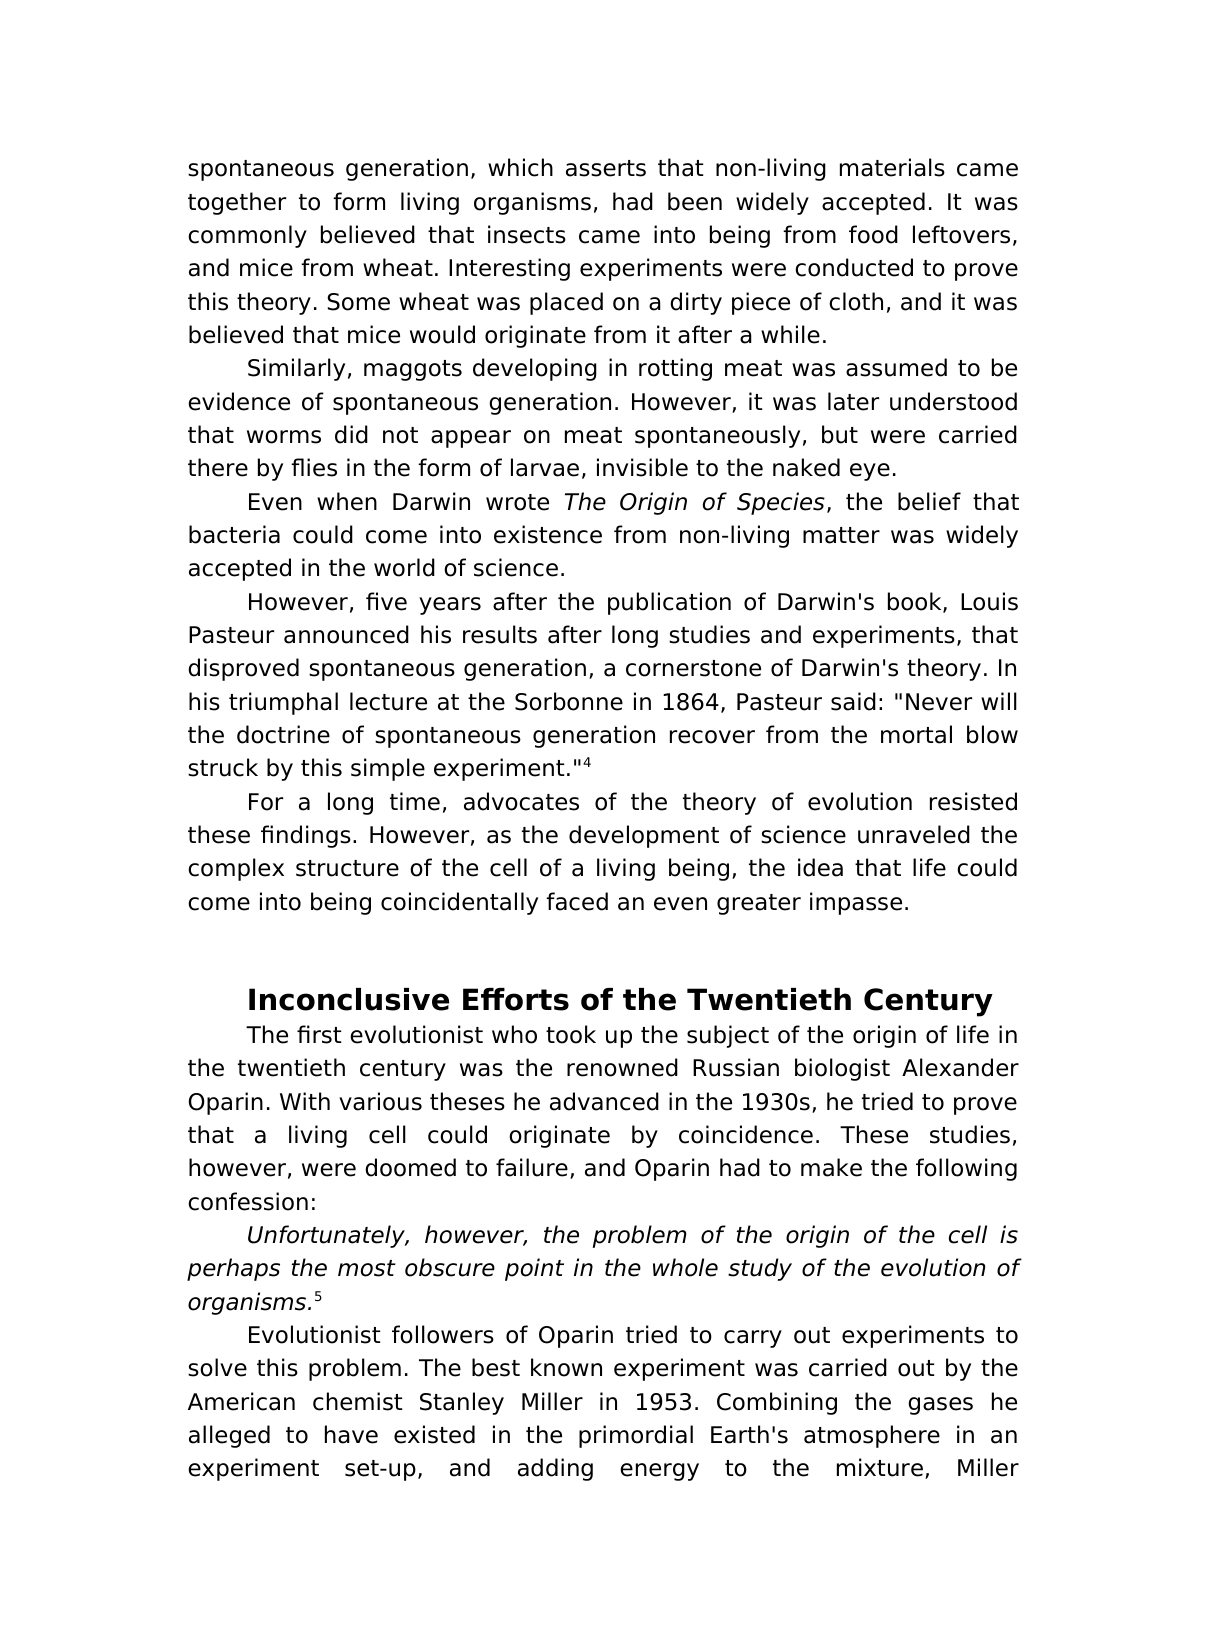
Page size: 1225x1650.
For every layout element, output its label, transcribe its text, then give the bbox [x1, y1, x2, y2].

text Unfortunately, however, the problem of the origin of the cell is perhaps the most obscure point in the whole study of the evolution of organisms.5 [187, 1217, 1020, 1317]
text The first evolutionist who took up the subject of the origin of life in the twentieth century was the renowned Russian biologist Alexander Oparin. With various theses he advanced in the 1930s, he tried to prove that a living cell could originate by coincidence. These studies, however, were doomed to failure, and Oparin had to make the following confession: [187, 1017, 1020, 1217]
text Similarly, maggots developing in rotting meat was assumed to be evidence of spontaneous generation. However, it was later understood that worms did not appear on meat spontaneously, but were carried there by flies in the form of larvae, invisible to the naked eye. [187, 350, 1020, 483]
text However, five years after the publication of Darwin's book, Louis Pasteur announced his results after long studies and experiments, that disproved spontaneous generation, a cornerstone of Darwin's theory. In his triumphal lecture at the Sorbonne in 1864, Pasteur said: "Never will the doctrine of spontaneous generation recover from the mortal blow struck by this simple experiment."4 [187, 583, 1020, 783]
text For a long time, advocates of the theory of evolution resisted these findings. However, as the development of science unraveled the complex structure of the cell of a living being, the idea that life could come into being coincidentally faced an even greater impasse. [187, 783, 1020, 917]
text Inconclusive Efforts of the Twentieth Century [187, 983, 1020, 1017]
text Evolutionist followers of Oparin tried to carry out experiments to solve this problem. The best known experiment was carried out by the American chemist Stanley Miller in 1953. Combining the gases he alleged to have existed in the primordial Earth's atmosphere in an experiment set-up, and adding energy to the mixture, Miller [187, 1317, 1020, 1483]
text spontaneous generation, which asserts that non-living materials came together to form living organisms, had been widely accepted. It was commonly believed that insects came into being from food leftovers, and mice from wheat. Interesting experiments were conducted to prove this theory. Some wheat was placed on a dirty piece of cloth, and it was believed that mice would originate from it after a while. [187, 150, 1020, 350]
text Even when Darwin wrote The Origin of Species, the belief that bacteria could come into existence from non-living matter was widely accepted in the world of science. [187, 483, 1020, 583]
